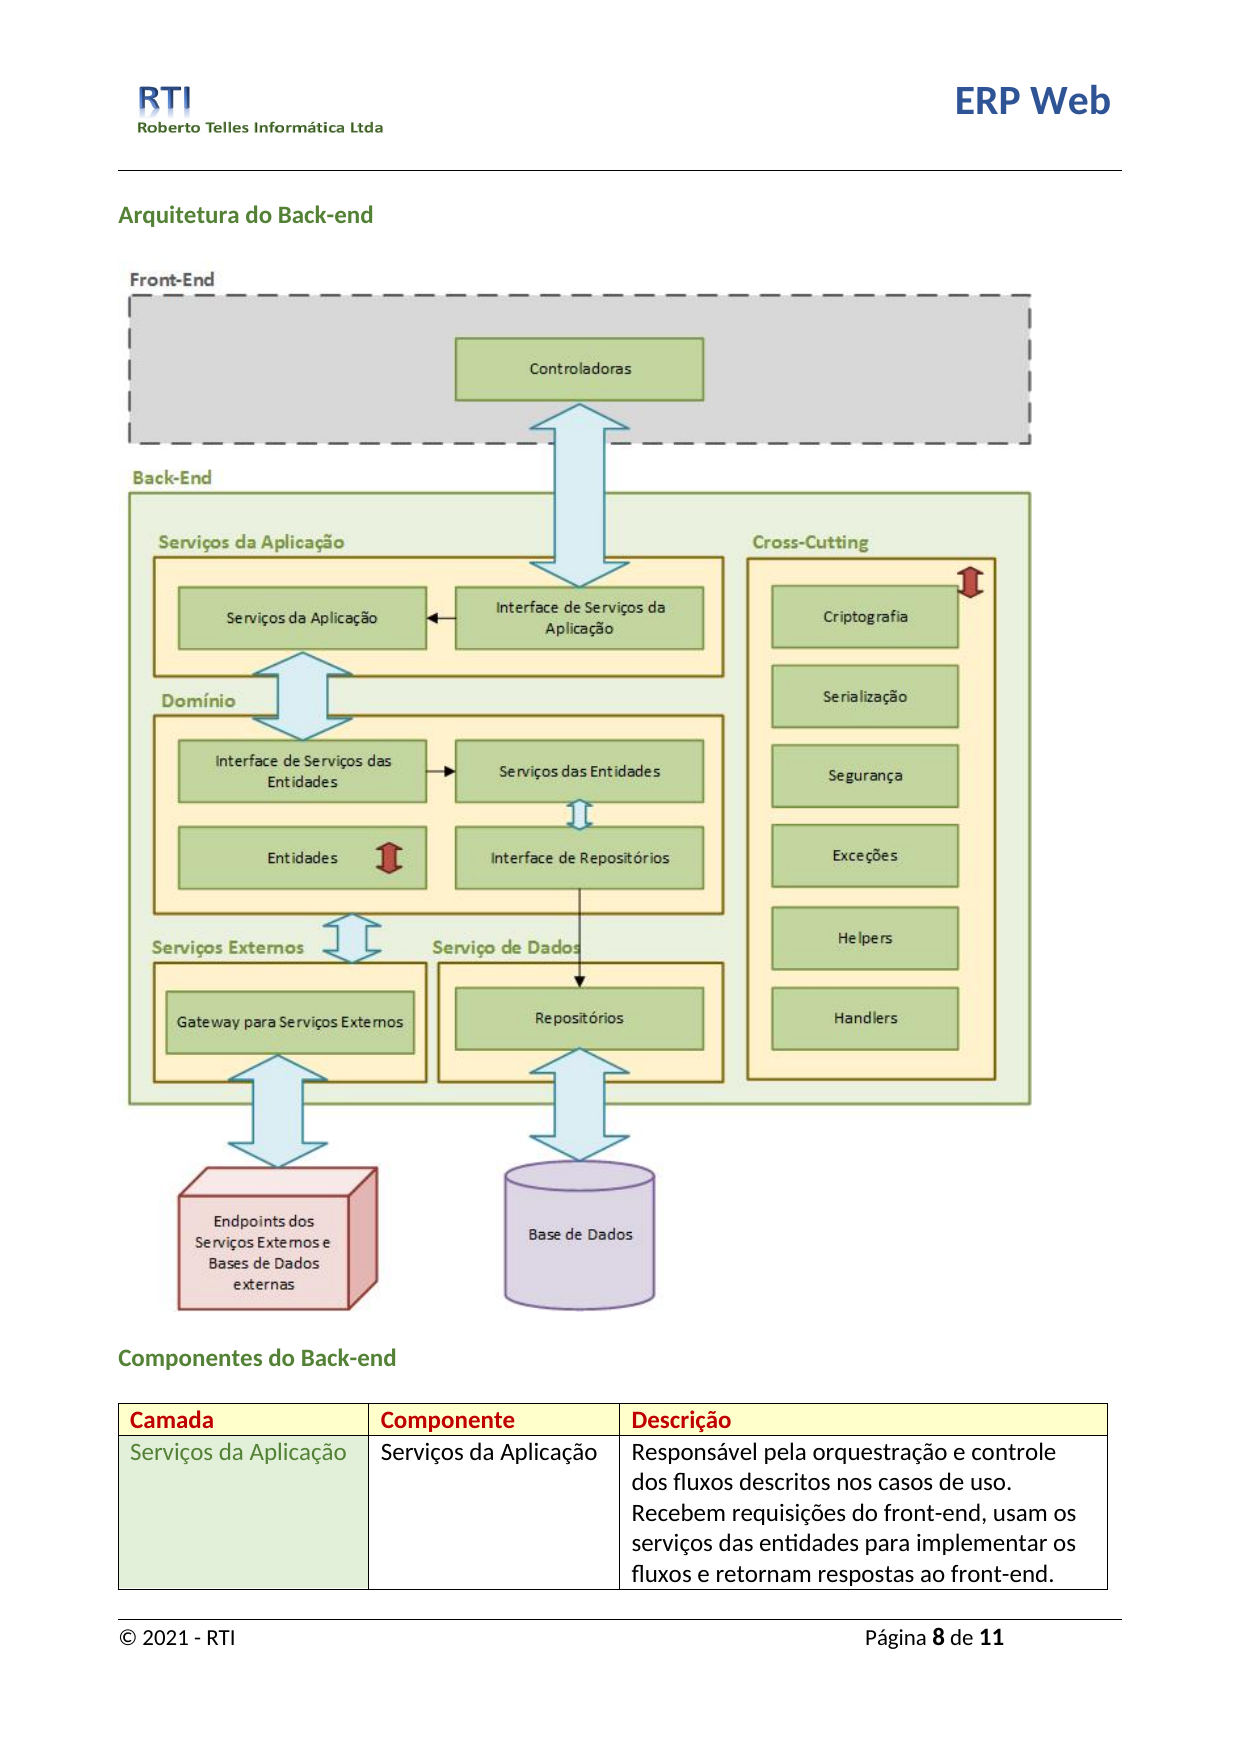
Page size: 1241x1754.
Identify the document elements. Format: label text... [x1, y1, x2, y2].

table_cell Serviços da Aplicação [369, 1436, 619, 1588]
table_header Componente [369, 1404, 619, 1435]
picture [129, 73, 399, 140]
picture [118, 260, 1032, 1312]
table_header Descrição [620, 1404, 1107, 1435]
table_cell Responsável pela orquestração e controle dos fluxos descritos nos casos de uso. Recebem requisições do front-end, usam os serviços das entidades para implementar os fluxos e retornam respostas ao front-end. [620, 1436, 1107, 1588]
table_cell Serviços da Aplicação [119, 1436, 368, 1588]
text Arquitetura do Back-end [118, 199, 1122, 229]
text Componentes do Back-end [118, 1342, 1122, 1373]
table_header Camada [119, 1404, 368, 1435]
